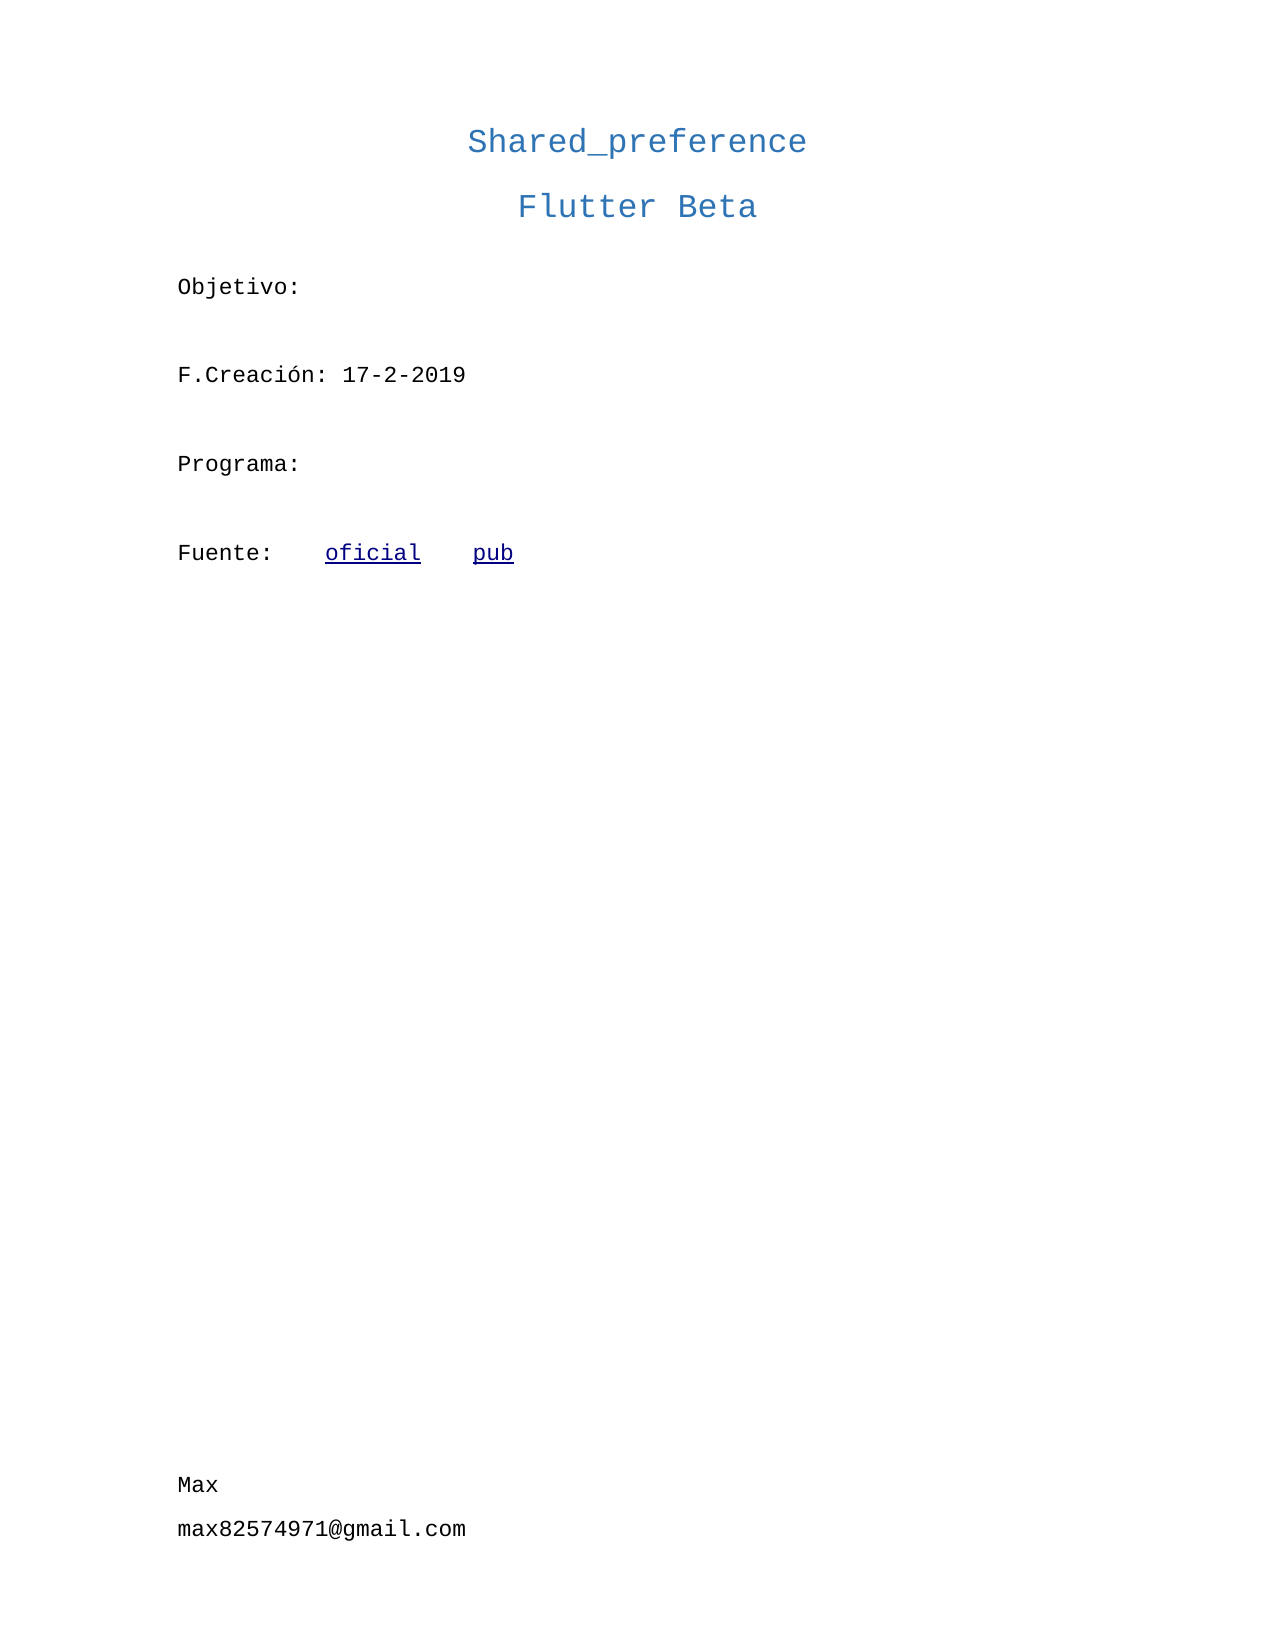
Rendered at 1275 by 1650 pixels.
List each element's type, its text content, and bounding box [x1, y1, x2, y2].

subtitle Shared_preference [177, 125, 1098, 163]
subtitle Flutter Beta [177, 190, 1098, 228]
text Fuente: oficial pub [177, 541, 1098, 567]
text Objetivo: [177, 275, 1098, 301]
text Programa: [177, 452, 1098, 478]
text Max [177, 1473, 1098, 1499]
text F.Creación: 17-2-2019 [177, 364, 1098, 390]
text max82574971@gmail.com [177, 1517, 1098, 1543]
